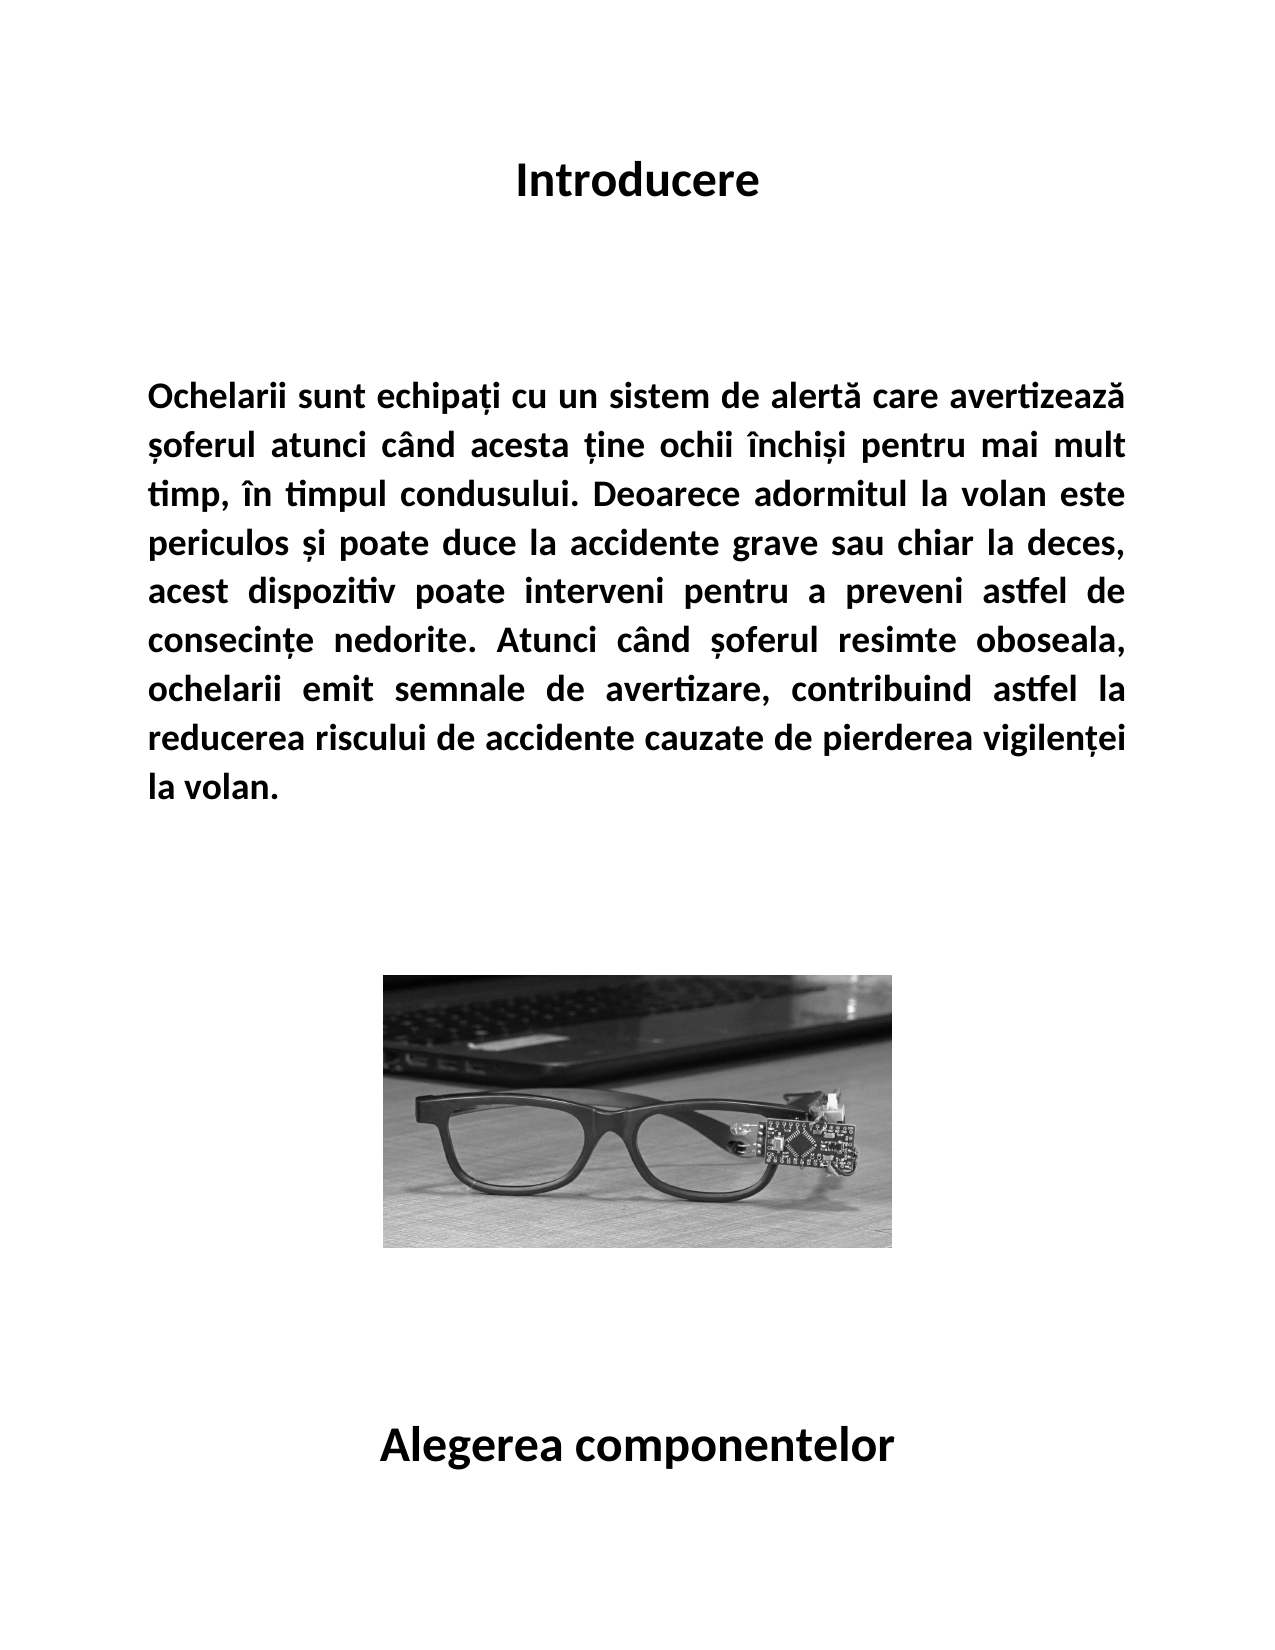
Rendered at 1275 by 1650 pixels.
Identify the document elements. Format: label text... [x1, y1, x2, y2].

text Alegerea componentelor [148, 1413, 1127, 1474]
text Introducere [148, 148, 1127, 209]
text Ochelarii sunt echipați cu un sistem de alertă care avertizează șoferul atunci când acesta ține ochii închiși pentru mai mult timp, în timpul condusului. Deoarece adormitul la volan este periculos și poate duce la accidente grave sau chiar la deces, acest dispozitiv poate interveni pentru a preveni astfel de consecințe nedorite. Atunci când șoferul resimte oboseala, ochelarii emit semnale de avertizare, contribuind astfel la reducerea riscului de accidente cauzate de pierderea vigilenței la volan. [148, 372, 1127, 809]
